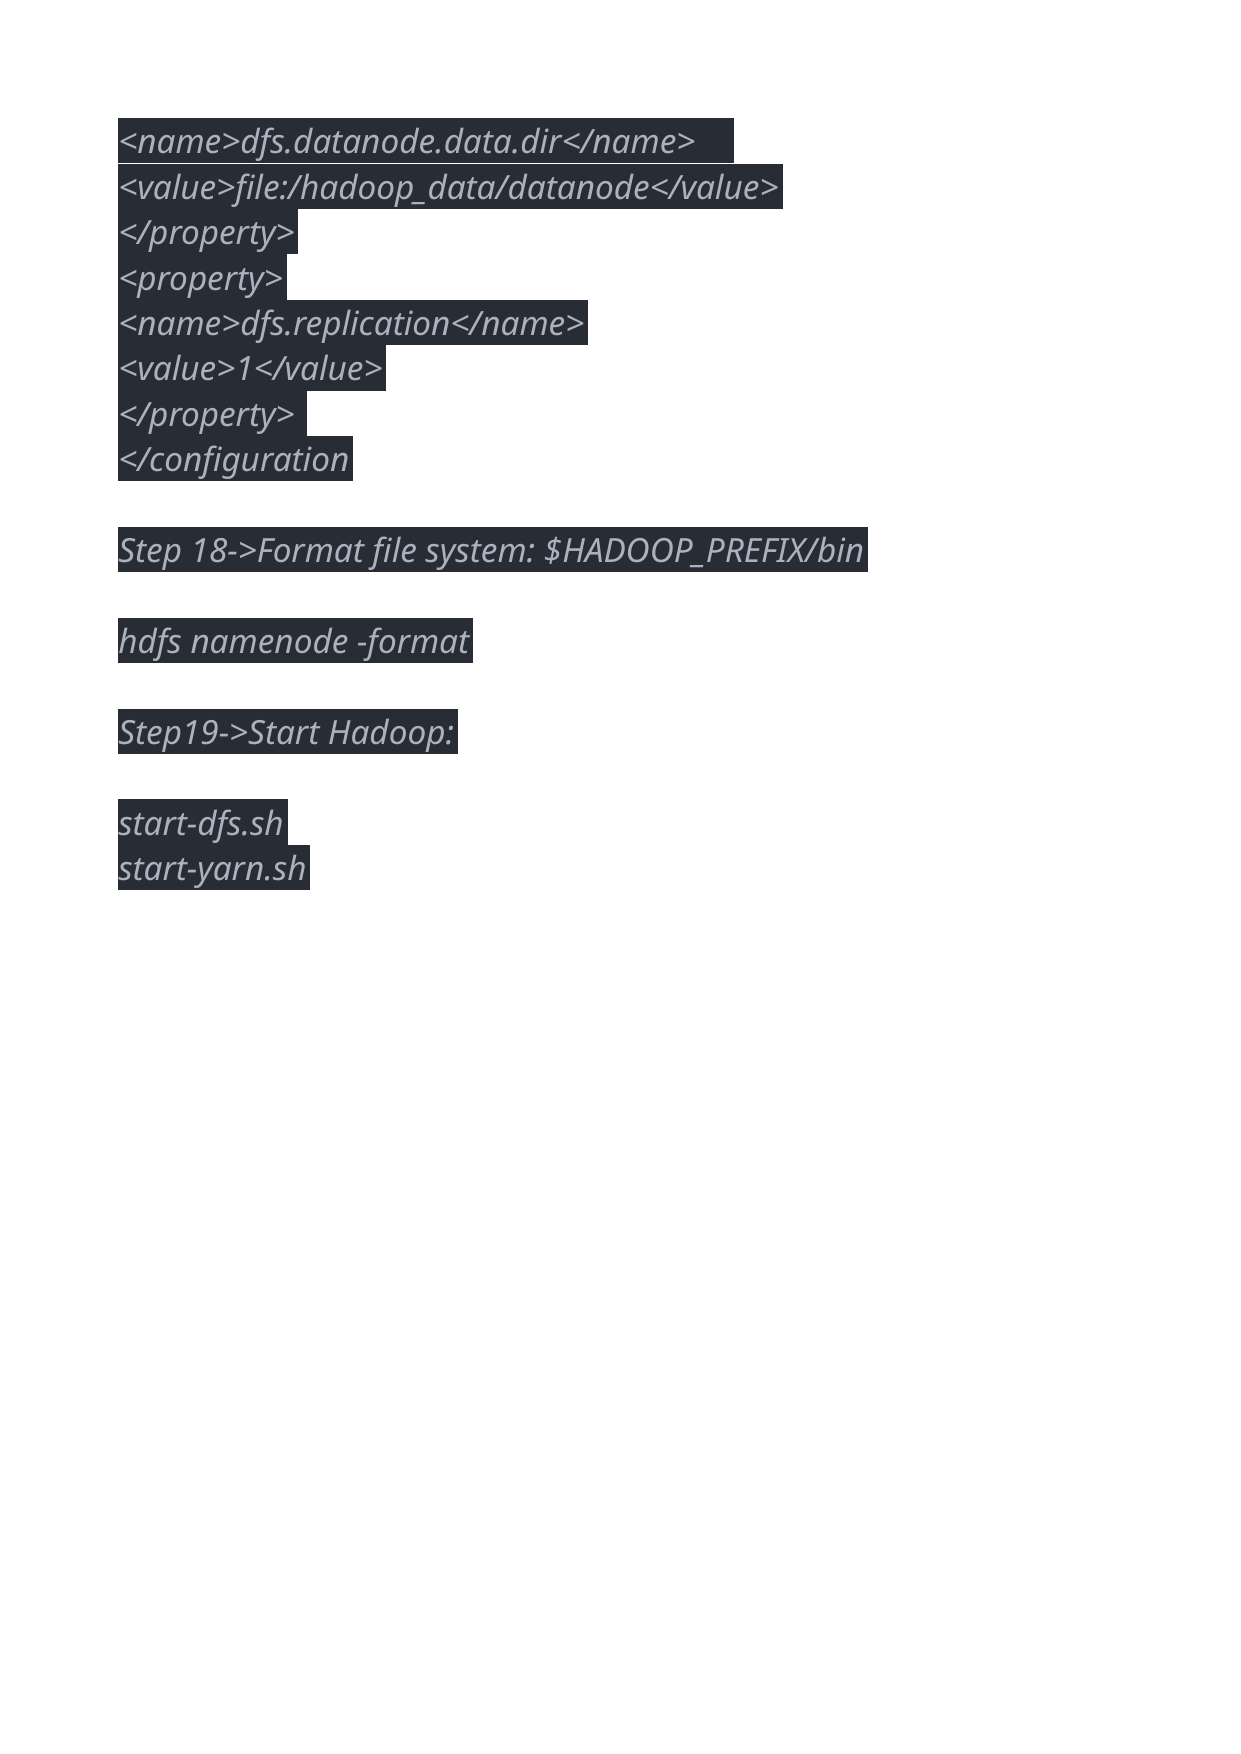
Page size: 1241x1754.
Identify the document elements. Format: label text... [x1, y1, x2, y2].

text Step 18->Format file system: $HADOOP_PREFIX/bin [118, 527, 1122, 572]
text start-yarn.sh [118, 845, 1122, 890]
text </property> [118, 209, 1122, 254]
text <value>1</value> [118, 345, 1122, 391]
text </configuration [118, 436, 1122, 481]
text <name>dfs.replication</name> [118, 300, 1122, 345]
text Step19->Start Hadoop: [118, 708, 1122, 754]
text </property> [118, 391, 1122, 436]
text <name>dfs.datanode.data.dir</name> <value>file:/hadoop_data/datanode</value> [118, 118, 1122, 209]
text start-dfs.sh [118, 799, 1122, 845]
text hdfs namenode -format [118, 618, 1122, 663]
text <property> [118, 254, 1122, 300]
